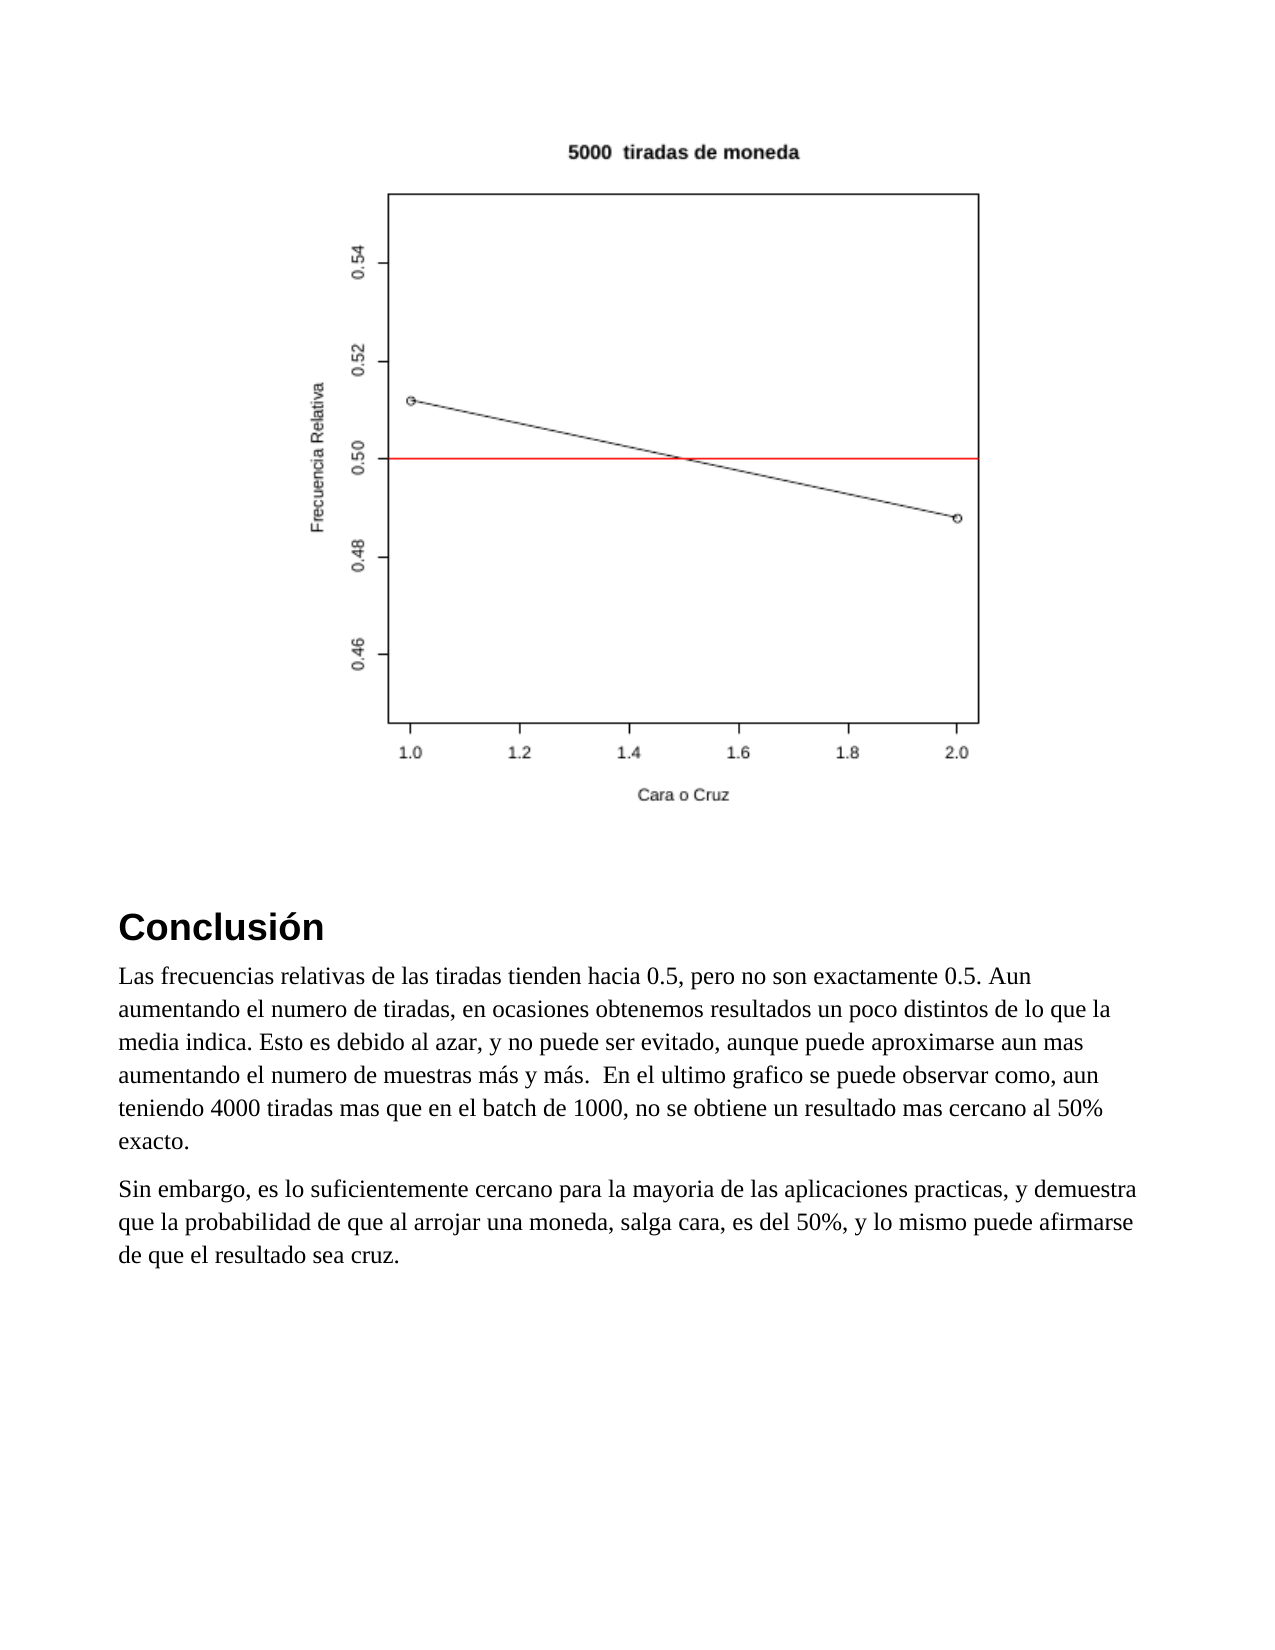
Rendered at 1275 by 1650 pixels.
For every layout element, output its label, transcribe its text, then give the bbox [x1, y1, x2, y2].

picture [308, 117, 1010, 815]
text Sin embargo, es lo suficientemente cercano para la mayoria de las aplicaciones practicas, y demuestra que la probabilidad de que al arrojar una moneda, salga cara, es del 50%, y lo mismo puede afirmarse de que el resultado sea cruz. [118, 1174, 1157, 1268]
text Las frecuencias relativas de las tiradas tienden hacia 0.5, pero no son exactamente 0.5. Aun aumentando el numero de tiradas, en ocasiones obtenemos resultados un poco distintos de lo que la media indica. Esto es debido al azar, y no puede ser evitado, aunque puede aproximarse aun mas aumentando el numero de muestras más y más. En el ultimo grafico se puede observar como, aun teniendo 4000 tiradas mas que en el batch de 1000, no se obtiene un resultado mas cercano al 50% exacto. [118, 961, 1157, 1155]
subtitle Conclusión [118, 905, 1157, 948]
